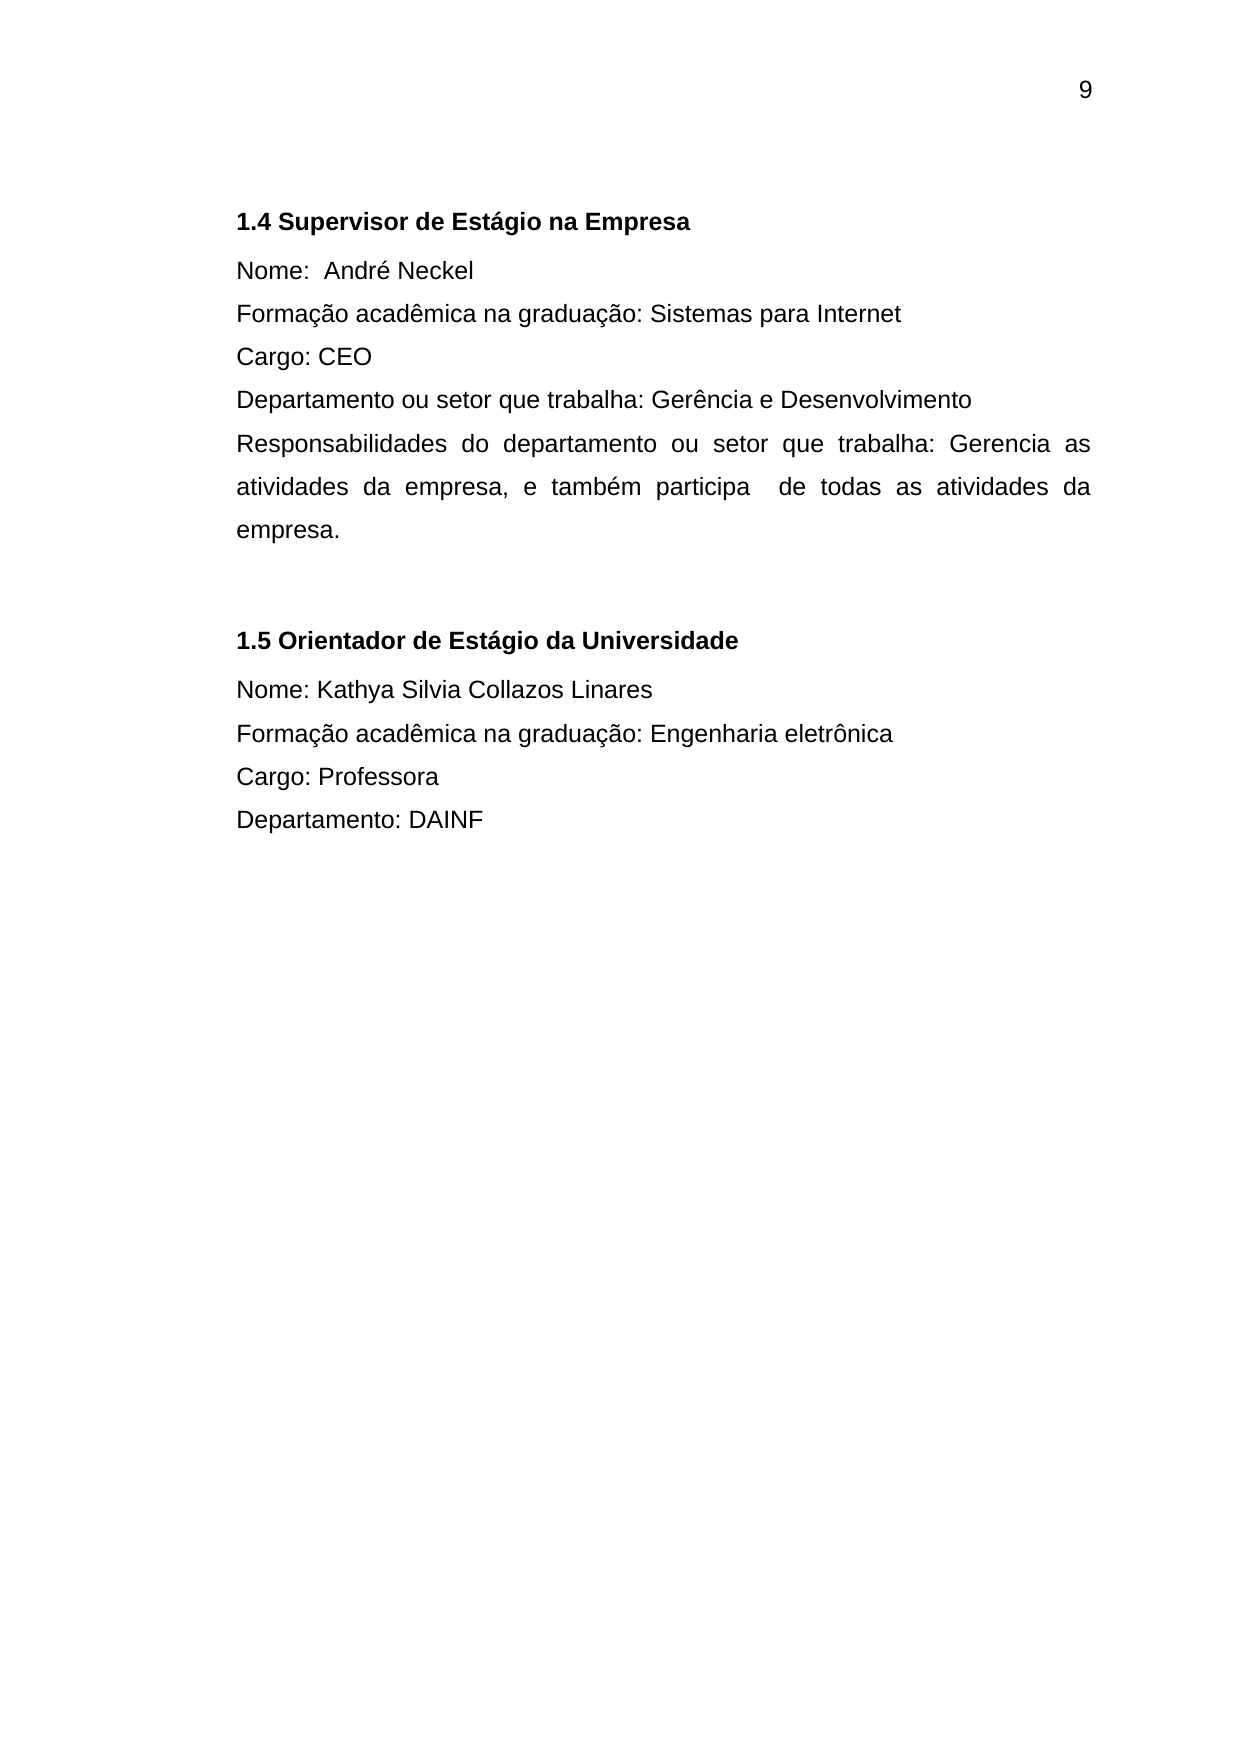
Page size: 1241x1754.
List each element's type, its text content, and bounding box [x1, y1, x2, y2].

text Departamento ou setor que trabalha: Gerência e Desenvolvimento [236, 386, 1092, 414]
subtitle 1.4 Supervisor de Estágio na Empresa [236, 207, 1092, 236]
subtitle 1.5 Orientador de Estágio da Universidade [236, 626, 1092, 655]
text Departamento: DAINF [236, 805, 1092, 834]
text Responsabilidades do departamento ou setor que trabalha: Gerencia as atividades da empresa, e também participa de todas as atividades da empresa. [236, 429, 1092, 544]
text Formação acadêmica na graduação: Sistemas para Internet [236, 299, 1092, 328]
text Cargo: CEO [236, 342, 1092, 371]
text Nome: Kathya Silvia Collazos Linares [236, 676, 1092, 704]
text Cargo: Professora [236, 762, 1092, 791]
text Formação acadêmica na graduação: Engenharia eletrônica [236, 719, 1092, 747]
text Nome: André Neckel [236, 256, 1092, 285]
